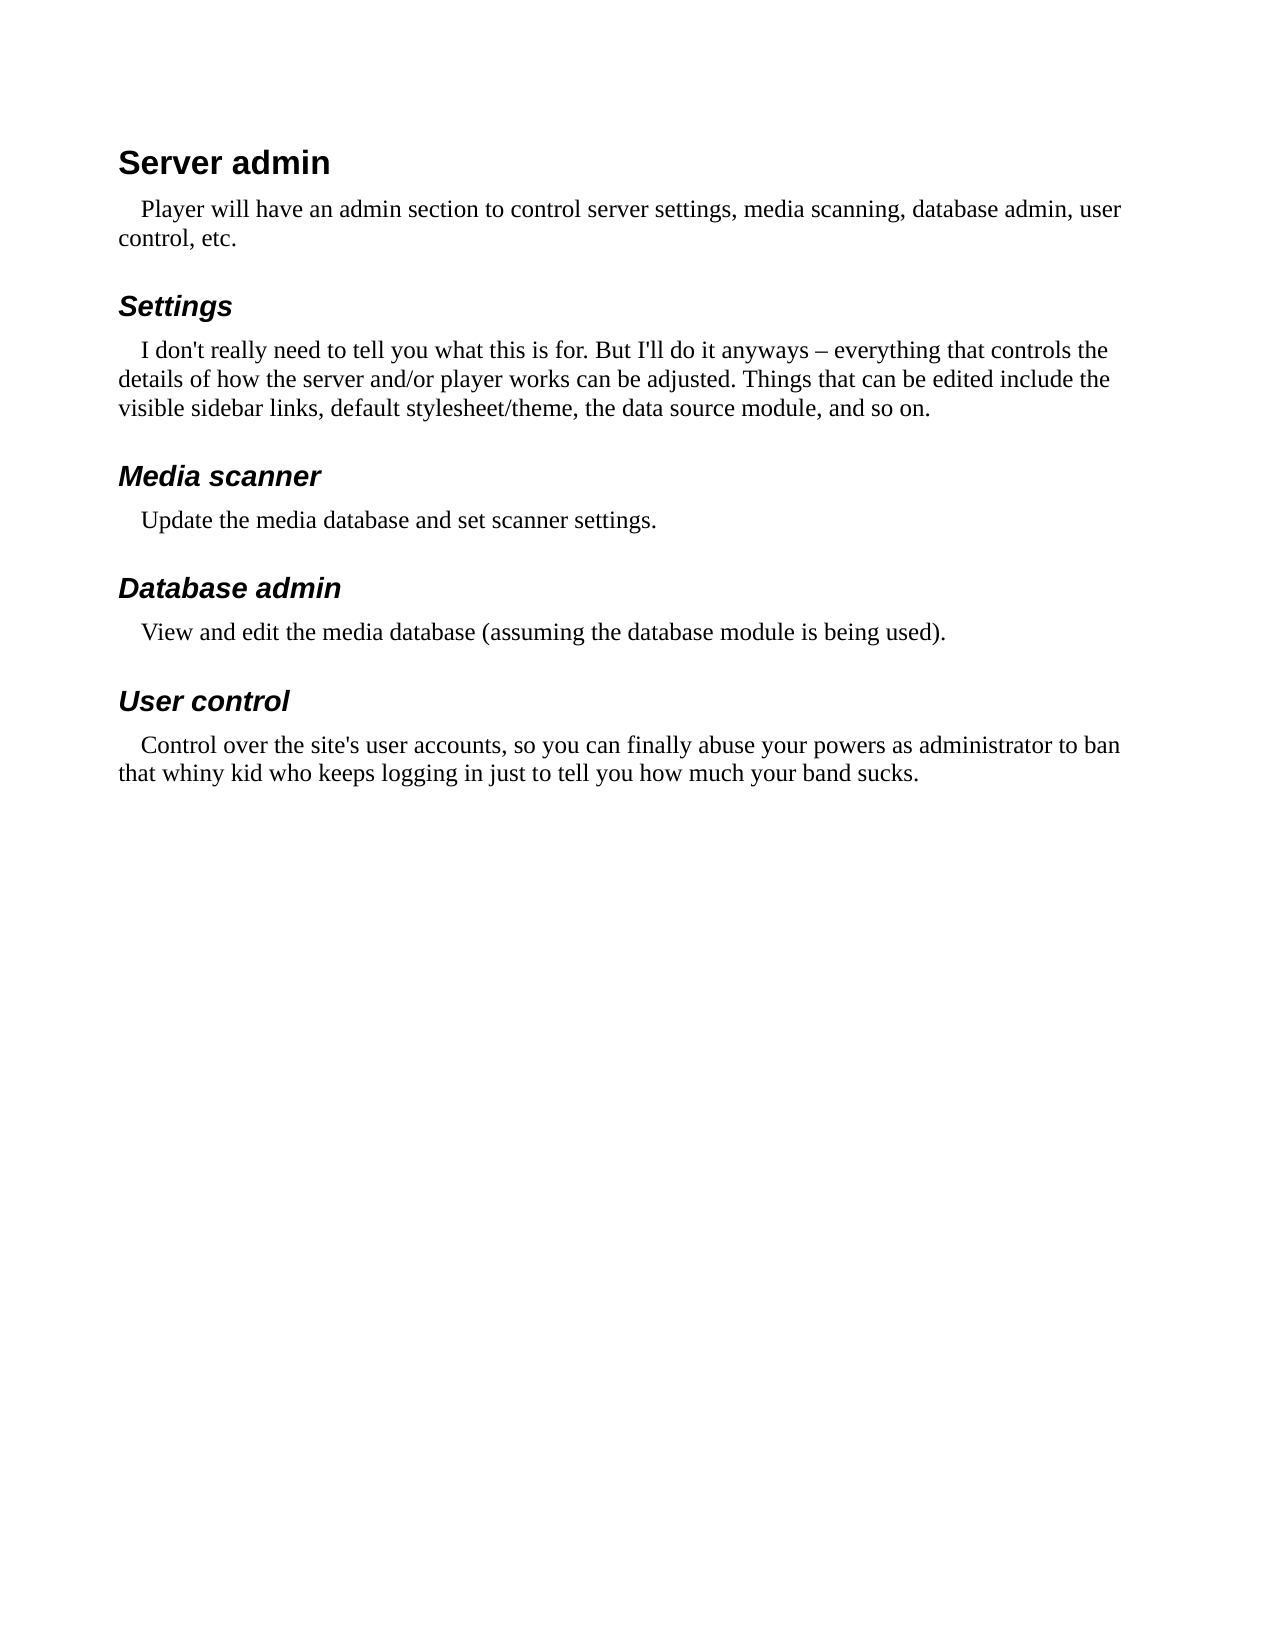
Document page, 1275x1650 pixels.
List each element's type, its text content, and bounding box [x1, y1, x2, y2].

text Player will have an admin section to control server settings, media scanning, database admin, user control, etc. [118, 194, 1157, 252]
subtitle User control [118, 684, 1157, 717]
text I don't really need to tell you what this is for. But I'll do it anyways – everything that controls the details of how the server and/or player works can be adjusted. Things that can be edited include the visible sidebar links, default stylesheet/theme, the data source module, and so on. [118, 335, 1157, 422]
subtitle Database admin [118, 571, 1157, 605]
text Update the media database and set scanner settings. [118, 505, 1157, 534]
text Control over the site's user accounts, so you can finally abuse your powers as administrator to ban that whiny kid who keeps logging in just to tell you how much your band sucks. [118, 730, 1157, 787]
subtitle Media scanner [118, 459, 1157, 493]
text View and edit the media database (assuming the database module is being used). [118, 617, 1157, 646]
subtitle Server admin [118, 143, 1157, 182]
subtitle Settings [118, 289, 1157, 323]
